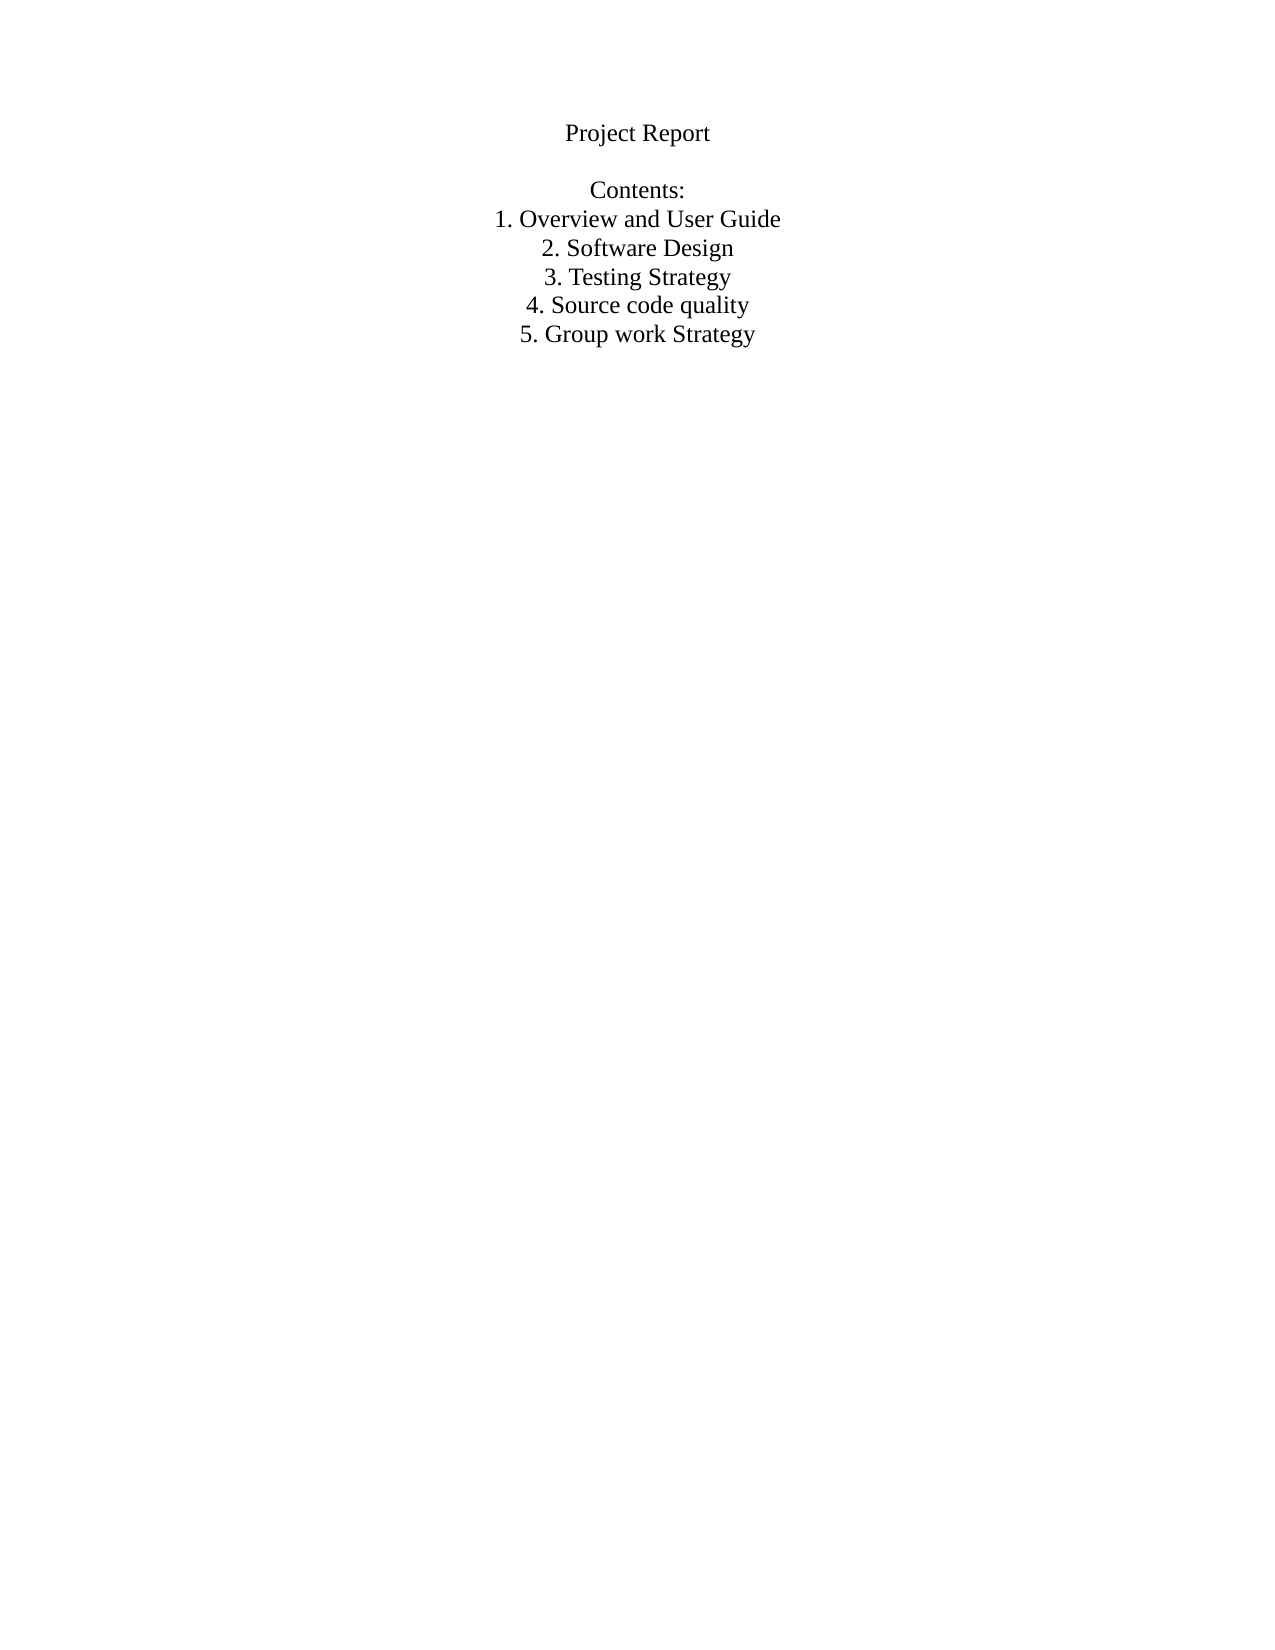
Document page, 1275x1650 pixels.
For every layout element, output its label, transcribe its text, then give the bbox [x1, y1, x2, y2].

text 5. Group work Strategy [118, 319, 1157, 348]
text 3. Testing Strategy [118, 262, 1157, 291]
text Contents: [118, 176, 1157, 204]
text 4. Source code quality [118, 291, 1157, 319]
text 1. Overview and User Guide [118, 204, 1157, 233]
text Project Report [118, 118, 1157, 147]
text 2. Software Design [118, 233, 1157, 262]
